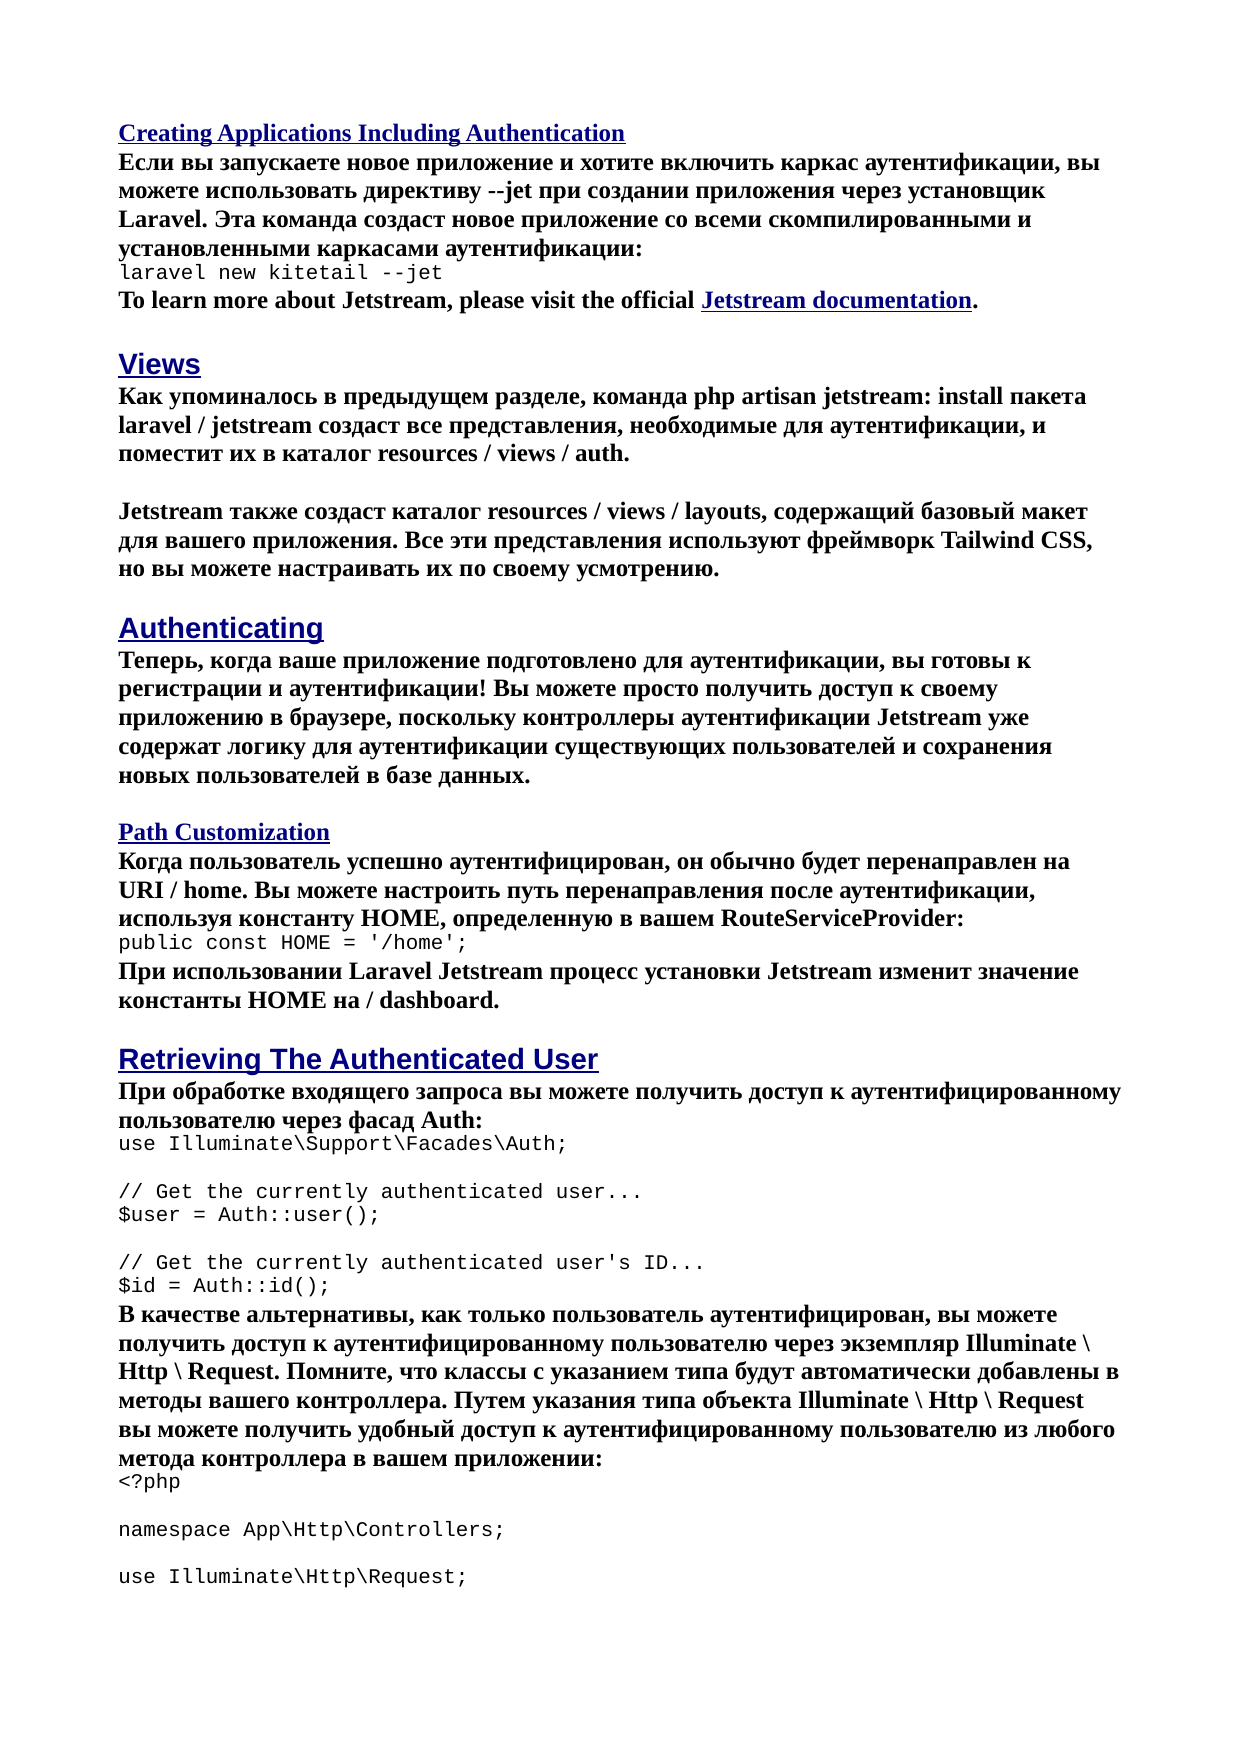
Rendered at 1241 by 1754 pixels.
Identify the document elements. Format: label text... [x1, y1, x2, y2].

text Как упоминалось в предыдущем разделе, команда php artisan jetstream: install пакета laravel / jetstream создаст все представления, необходимые для аутентификации, и поместит их в каталог resources / views / auth. Jetstream также создаст каталог resources / views / layouts, содержащий базовый макет для вашего приложения. Все эти представления используют фреймворк Tailwind CSS, но вы можете настраивать их по своему усмотрению. [118, 381, 1122, 582]
text namespace App\Http\Controllers; [118, 1519, 1122, 1542]
text В качестве альтернативы, как только пользователь аутентифицирован, вы можете получить доступ к аутентифицированному пользователю через экземпляр Illuminate \ Http \ Request. Помните, что классы с указанием типа будут автоматически добавлены в методы вашего контроллера. Путем указания типа объекта Illuminate \ Http \ Request вы можете получить удобный доступ к аутентифицированному пользователю из любого метода контроллера в вашем приложении: [118, 1299, 1122, 1471]
text $user = Auth::user(); [118, 1204, 1122, 1228]
text При использовании Laravel Jetstream процесс установки Jetstream изменит значение константы HOME на / dashboard. [118, 956, 1122, 1013]
text Если вы запускаете новое приложение и хотите включить каркас аутентификации, вы можете использовать директиву --jet при создании приложения через установщик Laravel. Эта команда создаст новое приложение со всеми скомпилированными и установленными каркасами аутентификации: [118, 147, 1122, 262]
subtitle Path Customization [118, 817, 1122, 846]
text public const HOME = '/home'; [118, 932, 1122, 956]
text use Illuminate\Support\Facades\Auth; [118, 1133, 1122, 1157]
subtitle Authenticating [118, 611, 1122, 645]
subtitle Retrieving The Authenticated User [118, 1042, 1122, 1076]
text $id = Auth::id(); [118, 1275, 1122, 1299]
text To learn more about Jetstream, please visit the official Jetstream documentation. [118, 286, 1122, 314]
text laravel new kitetail --jet [118, 262, 1122, 286]
text При обработке входящего запроса вы можете получить доступ к аутентифицированному пользователю через фасад Auth: [118, 1076, 1122, 1133]
subtitle Views [118, 347, 1122, 381]
text Когда пользователь успешно аутентифицирован, он обычно будет перенаправлен на URI / home. Вы можете настроить путь перенаправления после аутентификации, используя константу HOME, определенную в вашем RouteServiceProvider: [118, 846, 1122, 932]
text // Get the currently authenticated user's ID... [118, 1252, 1122, 1275]
text Теперь, когда ваше приложение подготовлено для аутентификации, вы готовы к регистрации и аутентификации! Вы можете просто получить доступ к своему приложению в браузере, поскольку контроллеры аутентификации Jetstream уже содержат логику для аутентификации существующих пользователей и сохранения новых пользователей в базе данных. [118, 645, 1122, 788]
text // Get the currently authenticated user... [118, 1181, 1122, 1204]
subtitle Creating Applications Including Authentication [118, 118, 1122, 147]
text use Illuminate\Http\Request; [118, 1566, 1122, 1590]
text <?php [118, 1471, 1122, 1495]
